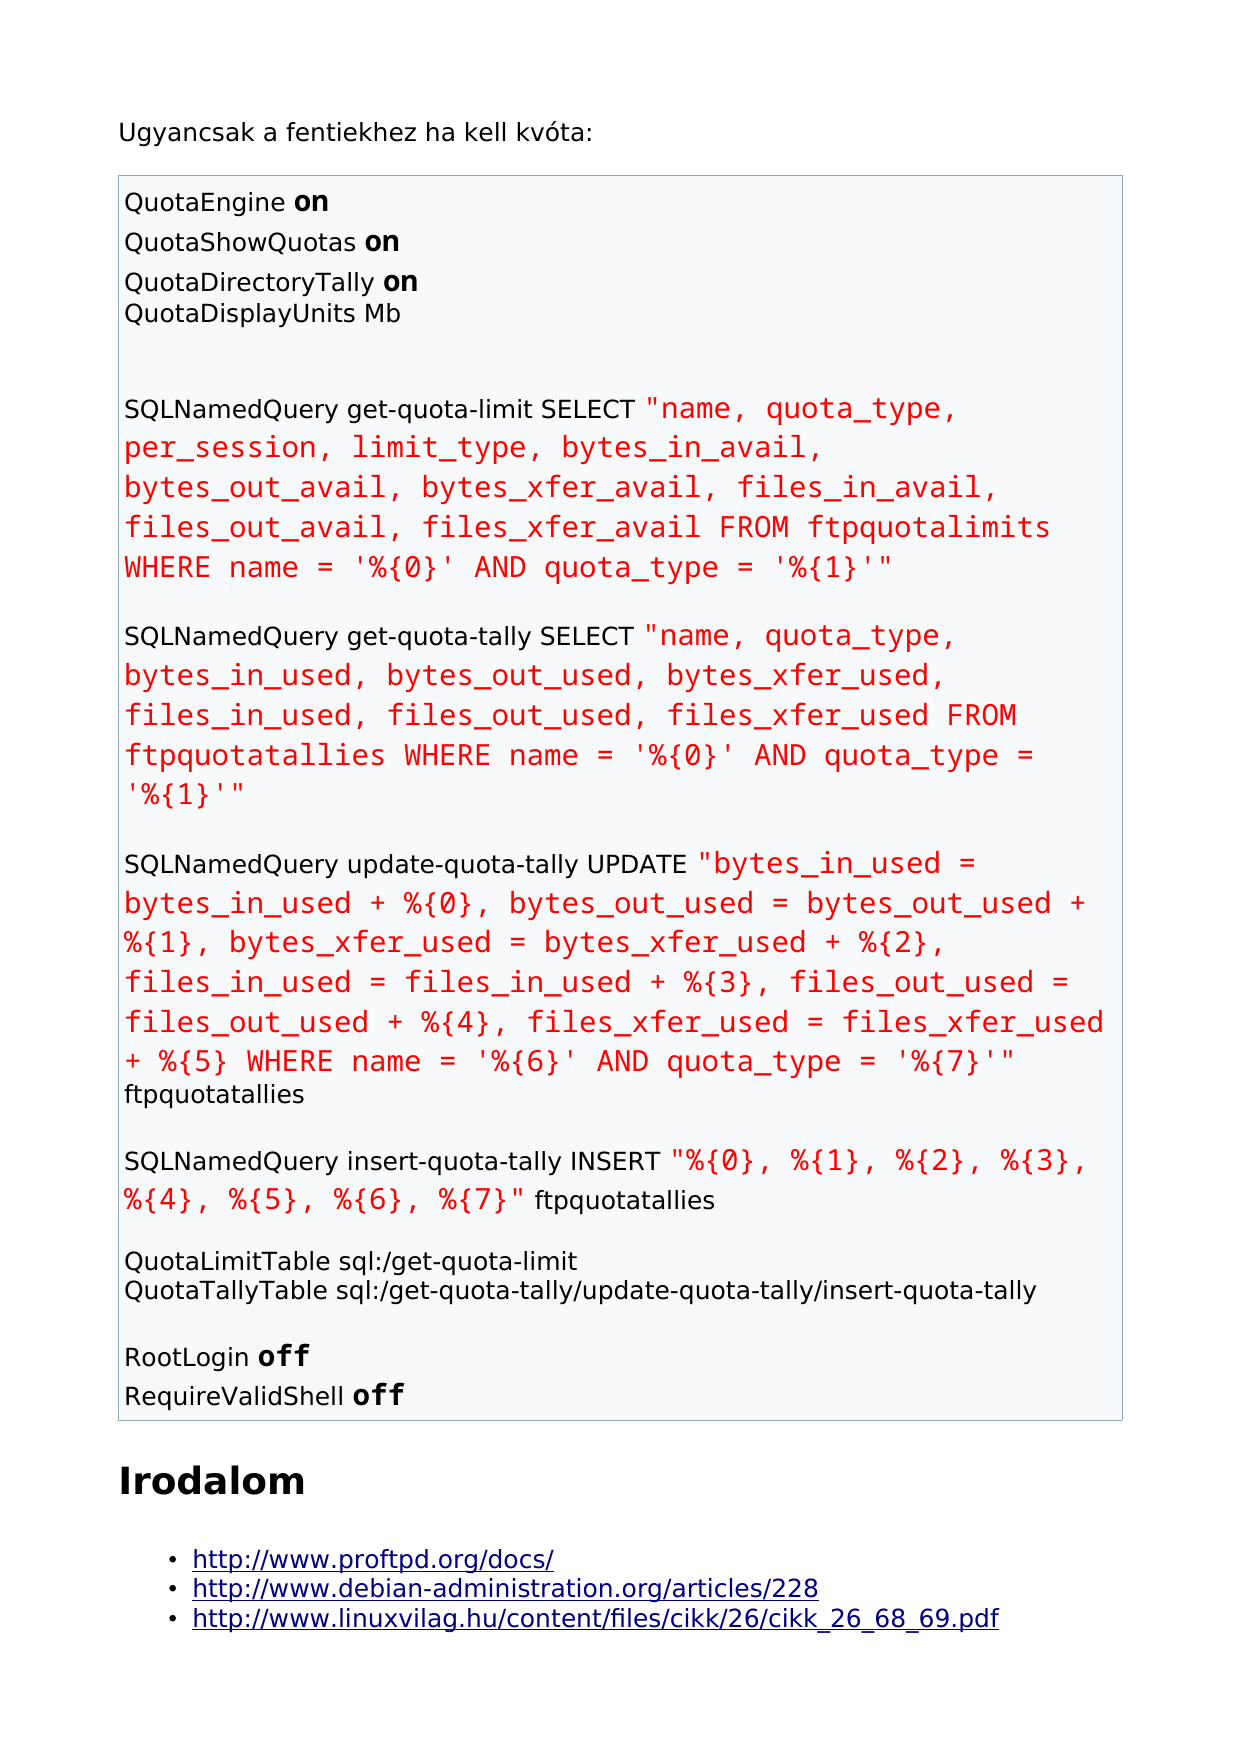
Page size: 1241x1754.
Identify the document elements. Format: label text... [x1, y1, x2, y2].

text Ugyancsak a fentiekhez ha kell kvóta: [118, 118, 1122, 147]
list http://www.debian-administration.org/articles/228 [177, 1575, 1122, 1604]
list http://www.proftpd.org/docs/ [177, 1546, 1122, 1575]
table_header QuotaEngine on QuotaShowQuotas on QuotaDirectoryTally on QuotaDisplayUnits Mb SQLNamedQuery get-quota-limit SELECT "name, quota_type, per_session, limit_type, bytes_in_avail, bytes_out_avail, bytes_xfer_avail, files_in_avail, files_out_avail, files_xfer_avail FROM ftpquotalimits WHERE name = '%{0}' AND quota_type = '%{1}'" SQLNamedQuery get-quota-tally SELECT "name, quota_type, bytes_in_used, bytes_out_used, bytes_xfer_used, files_in_used, files_out_used, files_xfer_used FROM ftpquotatallies WHERE name = '%{0}' AND quota_type = '%{1}'" SQLNamedQuery update-quota-tally UPDATE "bytes_in_used = bytes_in_used + %{0}, bytes_out_used = bytes_out_used + %{1}, bytes_xfer_used = bytes_xfer_used + %{2}, files_in_used = files_in_used + %{3}, files_out_used = files_out_used + %{4}, files_xfer_used = files_xfer_used + %{5} WHERE name = '%{6}' AND quota_type = '%{7}'" ftpquotatallies SQLNamedQuery insert-quota-tally INSERT "%{0}, %{1}, %{2}, %{3}, %{4}, %{5}, %{6}, %{7}" ftpquotatallies QuotaLimitTable sql:/get-quota-limit QuotaTallyTable sql:/get-quota-tally/update-quota-tally/insert-quota-tally RootLogin off RequireValidShell off [119, 176, 1122, 1420]
subtitle Irodalom [118, 1460, 1122, 1503]
list http://www.linuxvilag.hu/content/files/cikk/26/cikk_26_68_69.pdf [177, 1604, 1122, 1633]
